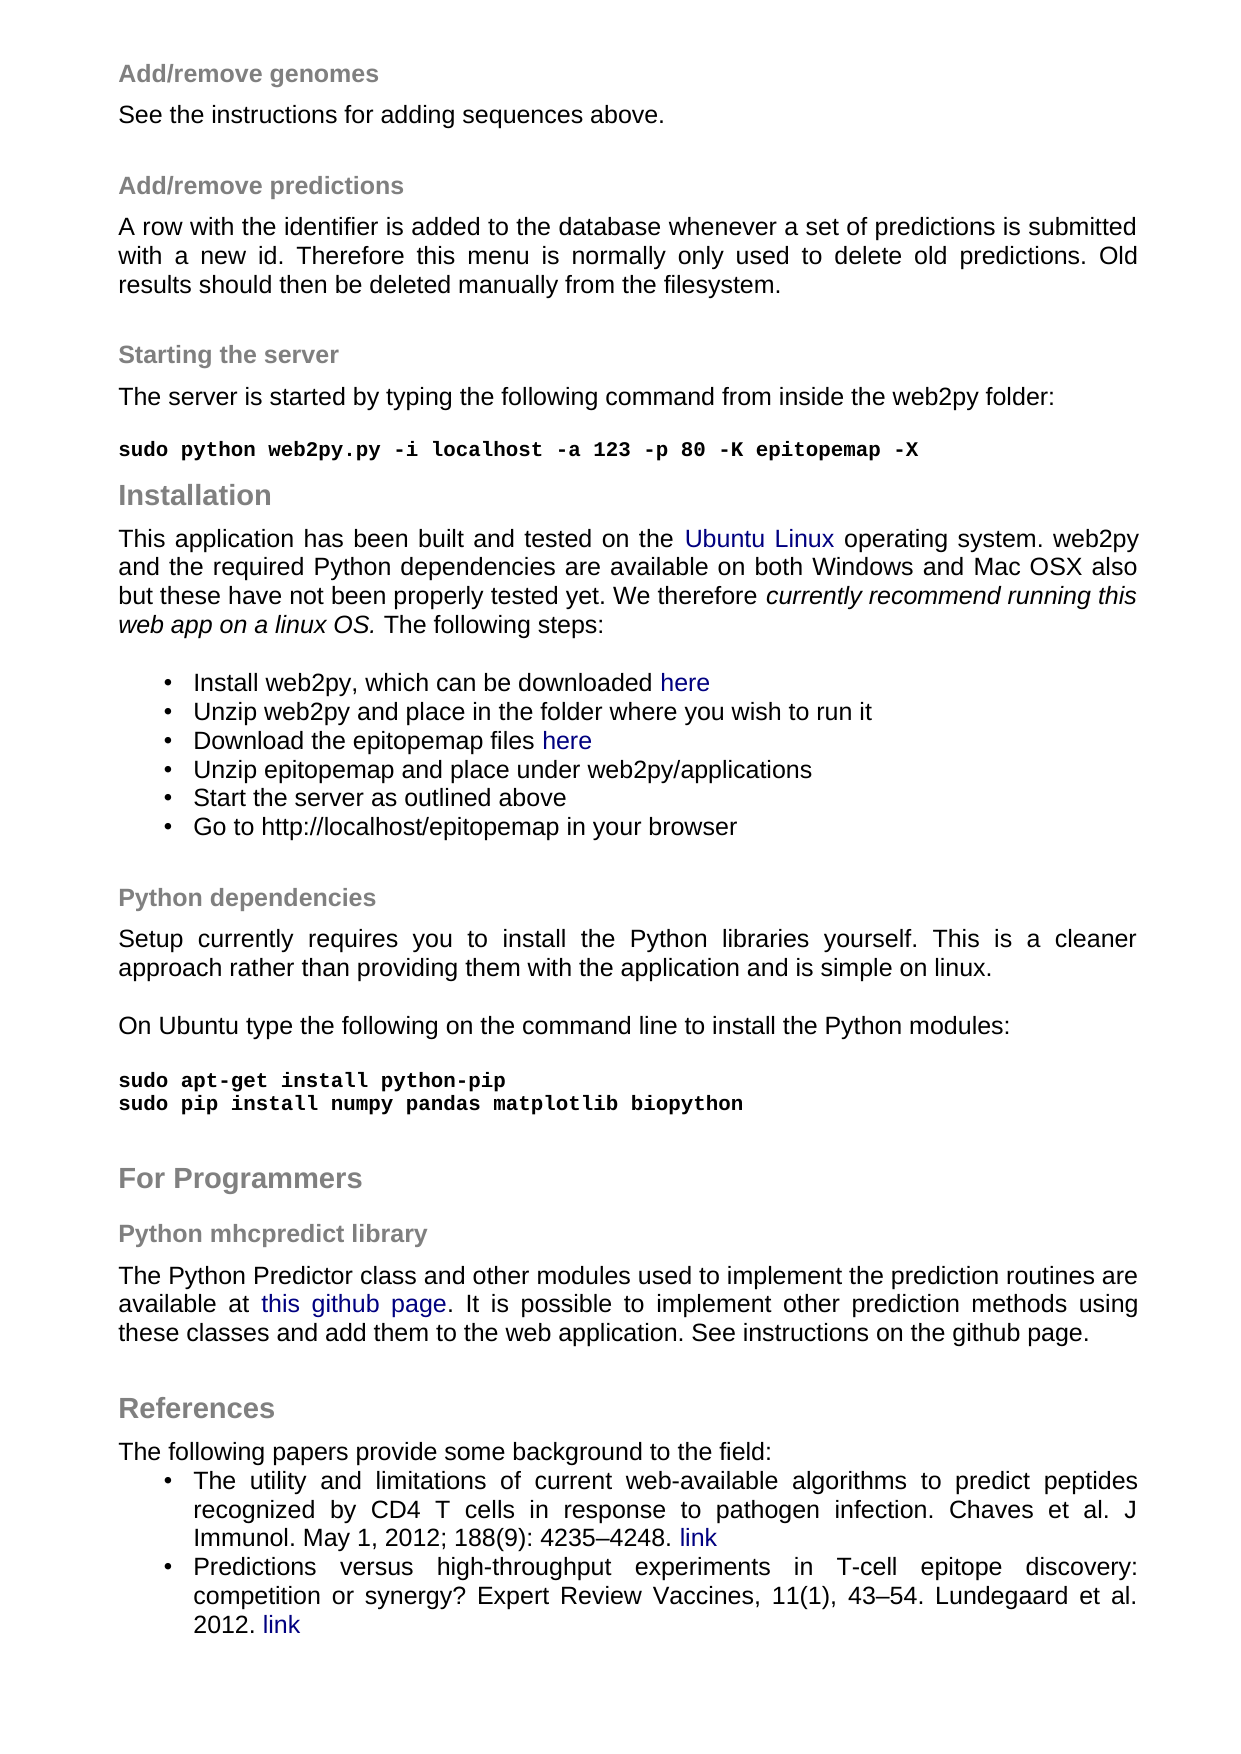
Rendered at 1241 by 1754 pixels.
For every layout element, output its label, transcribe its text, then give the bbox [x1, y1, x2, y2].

text sudo python web2py.py -i localhost -a 123 -p 80 -K epitopemap -X [118, 439, 1139, 463]
list Unzip epitopemap and place under web2py/applications [164, 754, 1139, 783]
list Install web2py, which can be downloaded here [164, 668, 1139, 697]
list Start the server as outlined above [164, 783, 1139, 812]
text The following papers provide some background to the field: [118, 1437, 1139, 1466]
text The Python Predictor class and other modules used to implement the prediction routines are available at this github page. It is possible to implement other prediction methods using these classes and add them to the web application. See instructions on the github page. [118, 1261, 1139, 1347]
subtitle Add/remove genomes [118, 59, 1139, 88]
text A row with the identifier is added to the database whenever a set of predictions is submitted with a new id. Therefore this menu is normally only used to delete old predictions. Old results should then be deleted manually from the filesystem. [118, 212, 1139, 298]
list The utility and limitations of current web-available algorithms to predict peptides recognized by CD4 T cells in response to pathogen infection. Chaves et al. J Immunol. May 1, 2012; 188(9): 4235–4248. link [164, 1466, 1139, 1552]
subtitle References [118, 1391, 1139, 1424]
subtitle For Programmers [118, 1161, 1139, 1194]
text On Ubuntu type the following on the command line to install the Python modules: [118, 1011, 1139, 1040]
subtitle Add/remove predictions [118, 171, 1139, 200]
list Go to http://localhost/epitopemap in your browser [164, 812, 1139, 841]
list Unzip web2py and place in the folder where you wish to run it [164, 697, 1139, 726]
text See the instructions for adding sequences above. [118, 100, 1139, 129]
list Predictions versus high-throughput experiments in T-cell epitope discovery: competition or synergy? Expert Review Vaccines, 11(1), 43–54. Lundegaard et al. 2012. link [164, 1552, 1139, 1638]
text sudo apt-get install python-pip sudo pip install numpy pandas matplotlib biopython [118, 1069, 1139, 1117]
text This application has been built and tested on the Ubuntu Linux operating system. web2py and the required Python dependencies are available on both Windows and Mac OSX also but these have not been properly tested yet. We therefore currently recommend running this web app on a linux OS. The following steps: [118, 523, 1139, 638]
text The server is started by typing the following command from inside the web2py folder: [118, 382, 1139, 411]
text Setup currently requires you to install the Python libraries yourself. This is a cleaner approach rather than providing them with the application and is simple on linux. [118, 924, 1139, 982]
subtitle Starting the server [118, 341, 1139, 369]
list Download the epitopemap files here [164, 726, 1139, 754]
subtitle Python dependencies [118, 883, 1139, 912]
subtitle Installation [118, 477, 1139, 511]
subtitle Python mhcpredict library [118, 1219, 1139, 1248]
